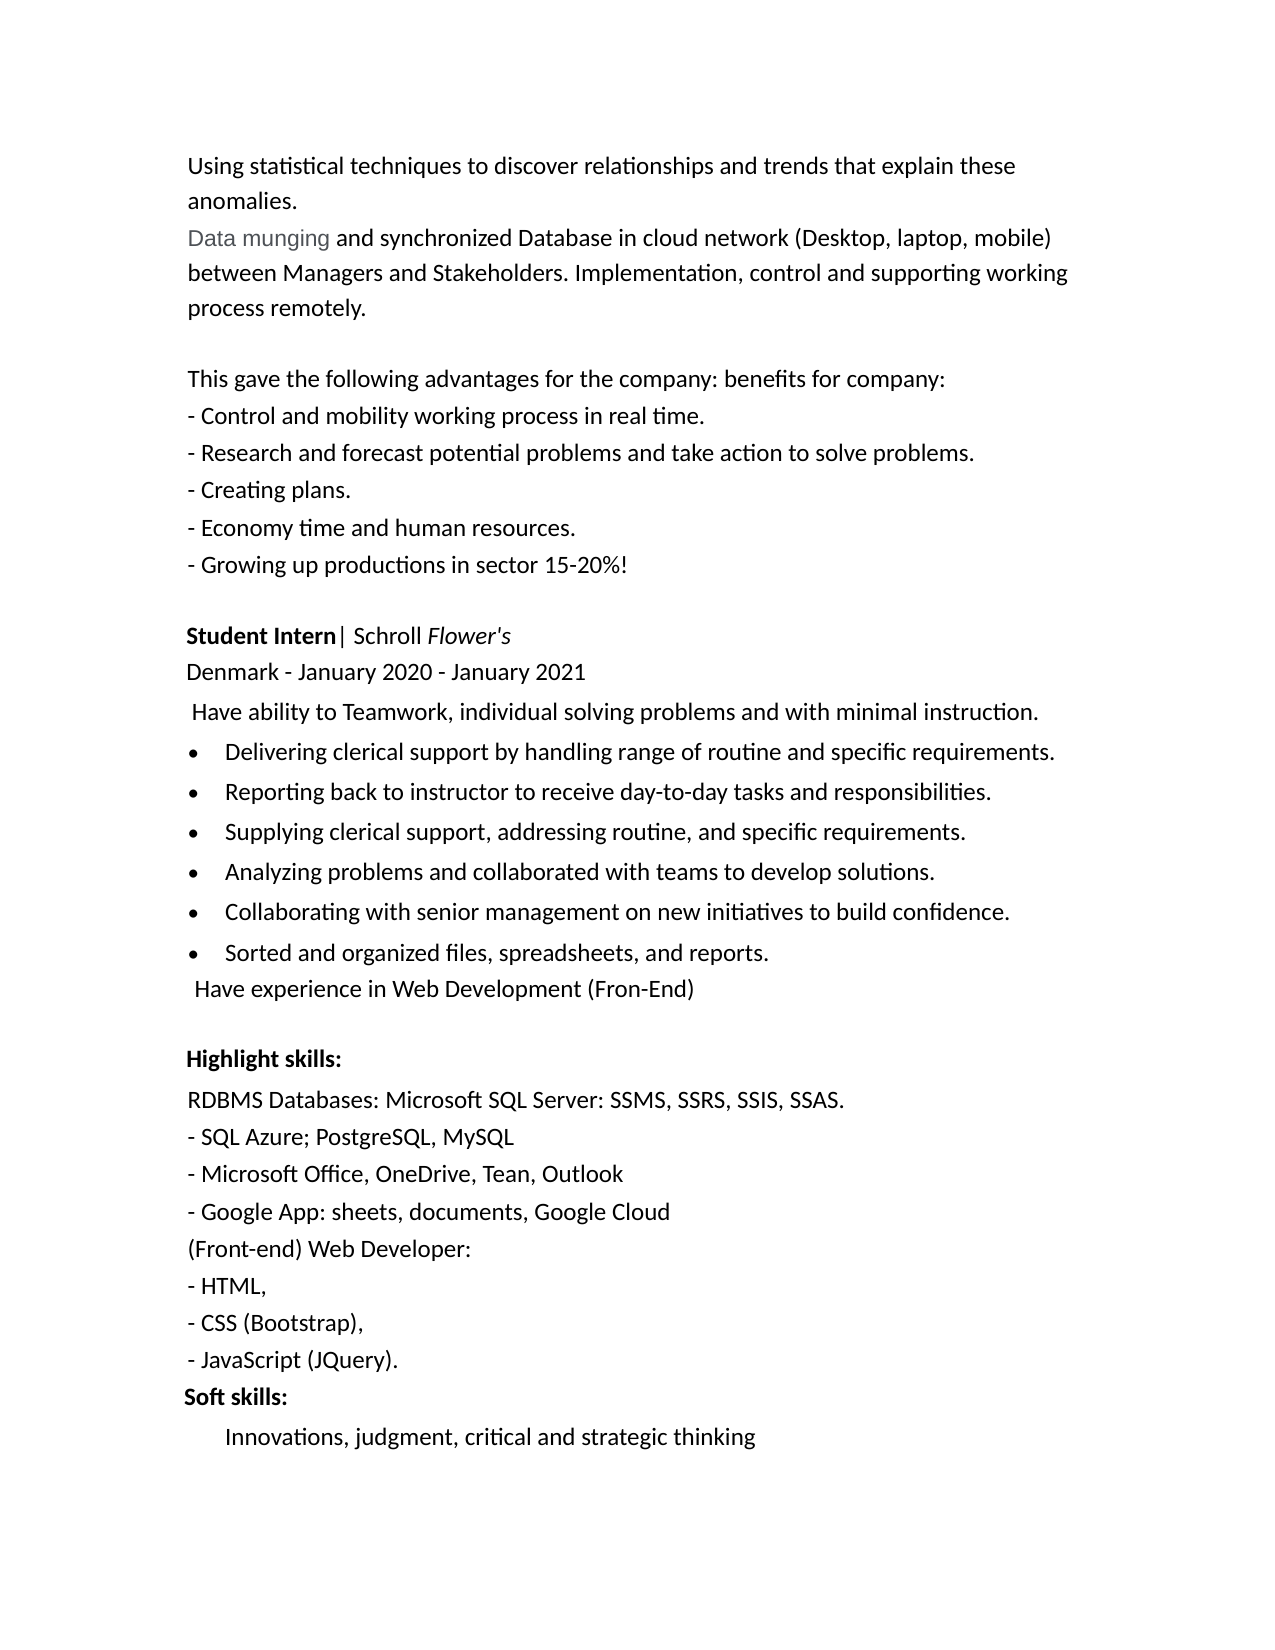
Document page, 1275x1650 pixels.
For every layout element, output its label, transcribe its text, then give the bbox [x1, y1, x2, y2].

text - Google App: sheets, documents, Google Cloud [187, 1196, 1125, 1226]
text - HTML, [187, 1270, 1125, 1300]
text - Growing up productions in sector 15-20%! [187, 549, 1125, 579]
text Have ability to Teamwork, individual solving problems and with minimal instruction. [186, 696, 1125, 727]
text - Economy time and human resources. [187, 512, 1125, 542]
text RDBMS Databases: Microsoft SQL Server: SSMS, SSRS, SSIS, SSAS. [187, 1084, 1125, 1115]
list Analyzing problems and collaborated with teams to develop solutions. [187, 857, 1125, 887]
list Reporting back to instructor to receive day-to-day tasks and responsibilities. [187, 776, 1125, 807]
text - CSS (Bootstrap), [187, 1307, 1125, 1337]
text - Microsoft Office, OneDrive, Tean, Outlook [187, 1159, 1125, 1189]
text Student Intern| Schroll Flower's [186, 620, 1125, 651]
list Sorted and organized files, spreadsheets, and reports. [187, 937, 1125, 967]
list Delivering clerical support by handling range of routine and specific requirements. [187, 736, 1125, 767]
list Collaborating with senior management on new initiatives to build confidence. [187, 897, 1125, 927]
text Innovations, judgment, critical and strategic thinking [225, 1421, 1125, 1452]
list Supplying clerical support, addressing routine, and specific requirements. [187, 817, 1125, 847]
text - Creating plans. [187, 475, 1125, 505]
text Soft skills: [150, 1381, 1125, 1412]
text Using statistical techniques to discover relationships and trends that explain these anomalies. [187, 150, 1125, 216]
text Highlight skills: [186, 1044, 1125, 1074]
text This gave the following advantages for the company: benefits for company: [187, 363, 1125, 394]
text - Research and forecast potential problems and take action to solve problems. [187, 438, 1125, 468]
text - JavaScript (JQuery). [187, 1344, 1125, 1374]
text - SQL Azure; PostgreSQL, MySQL [187, 1122, 1125, 1152]
text Have experience in Web Development (Fron-End) [194, 973, 1125, 1003]
text Data munging and synchronized Database in cloud network (Desktop, laptop, mobile) between Managers and Stakeholders. Implementation, control and supporting working process remotely. [187, 222, 1125, 323]
text Denmark - January 2020 - January 2021 [186, 656, 1125, 687]
text (Front-end) Web Developer: [187, 1233, 1125, 1263]
text - Control and mobility working process in real time. [187, 401, 1125, 431]
